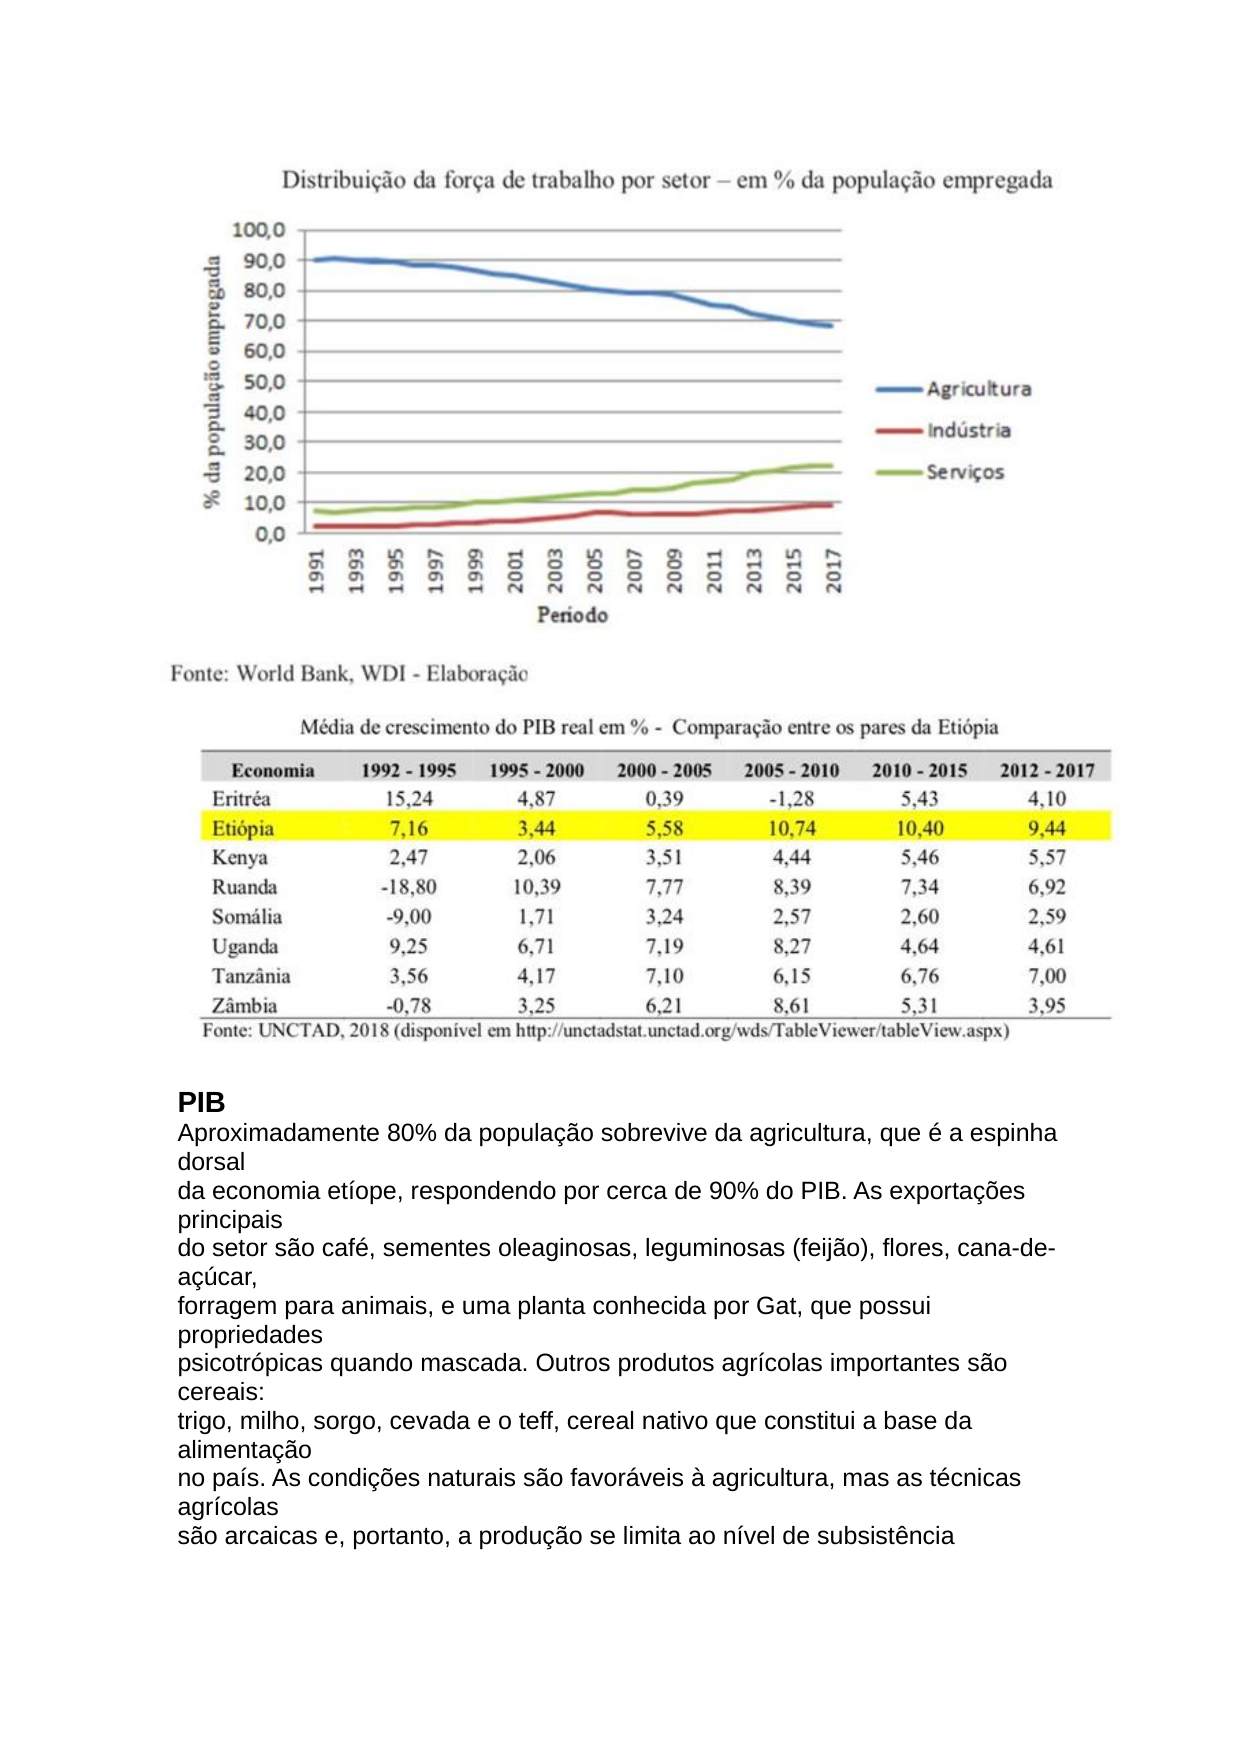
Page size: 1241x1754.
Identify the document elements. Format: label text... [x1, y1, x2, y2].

text no país. As condições naturais são favoráveis à agricultura, mas as técnicas agrícolas [177, 1463, 1063, 1521]
text são arcaicas e, portanto, a produção se limita ao nível de subsistência [177, 1521, 1063, 1549]
subtitle PIB [177, 1085, 1063, 1118]
text Aproximadamente 80% da população sobrevive da agricultura, que é a espinha dorsal [177, 1118, 1063, 1176]
text forragem para animais, e uma planta conhecida por Gat, que possui propriedades [177, 1291, 1063, 1348]
text do setor são café, sementes oleaginosas, leguminosas (feijão), flores, cana-de-açúcar, [177, 1233, 1063, 1291]
text da economia etíope, respondendo por cerca de 90% do PIB. As exportações principais [177, 1176, 1063, 1233]
text trigo, milho, sorgo, cevada e o teff, cereal nativo que constitui a base da alimentação [177, 1406, 1063, 1463]
text psicotrópicas quando mascada. Outros produtos agrícolas importantes são cereais: [177, 1348, 1063, 1406]
picture [118, 147, 1123, 695]
picture [157, 714, 1162, 1056]
